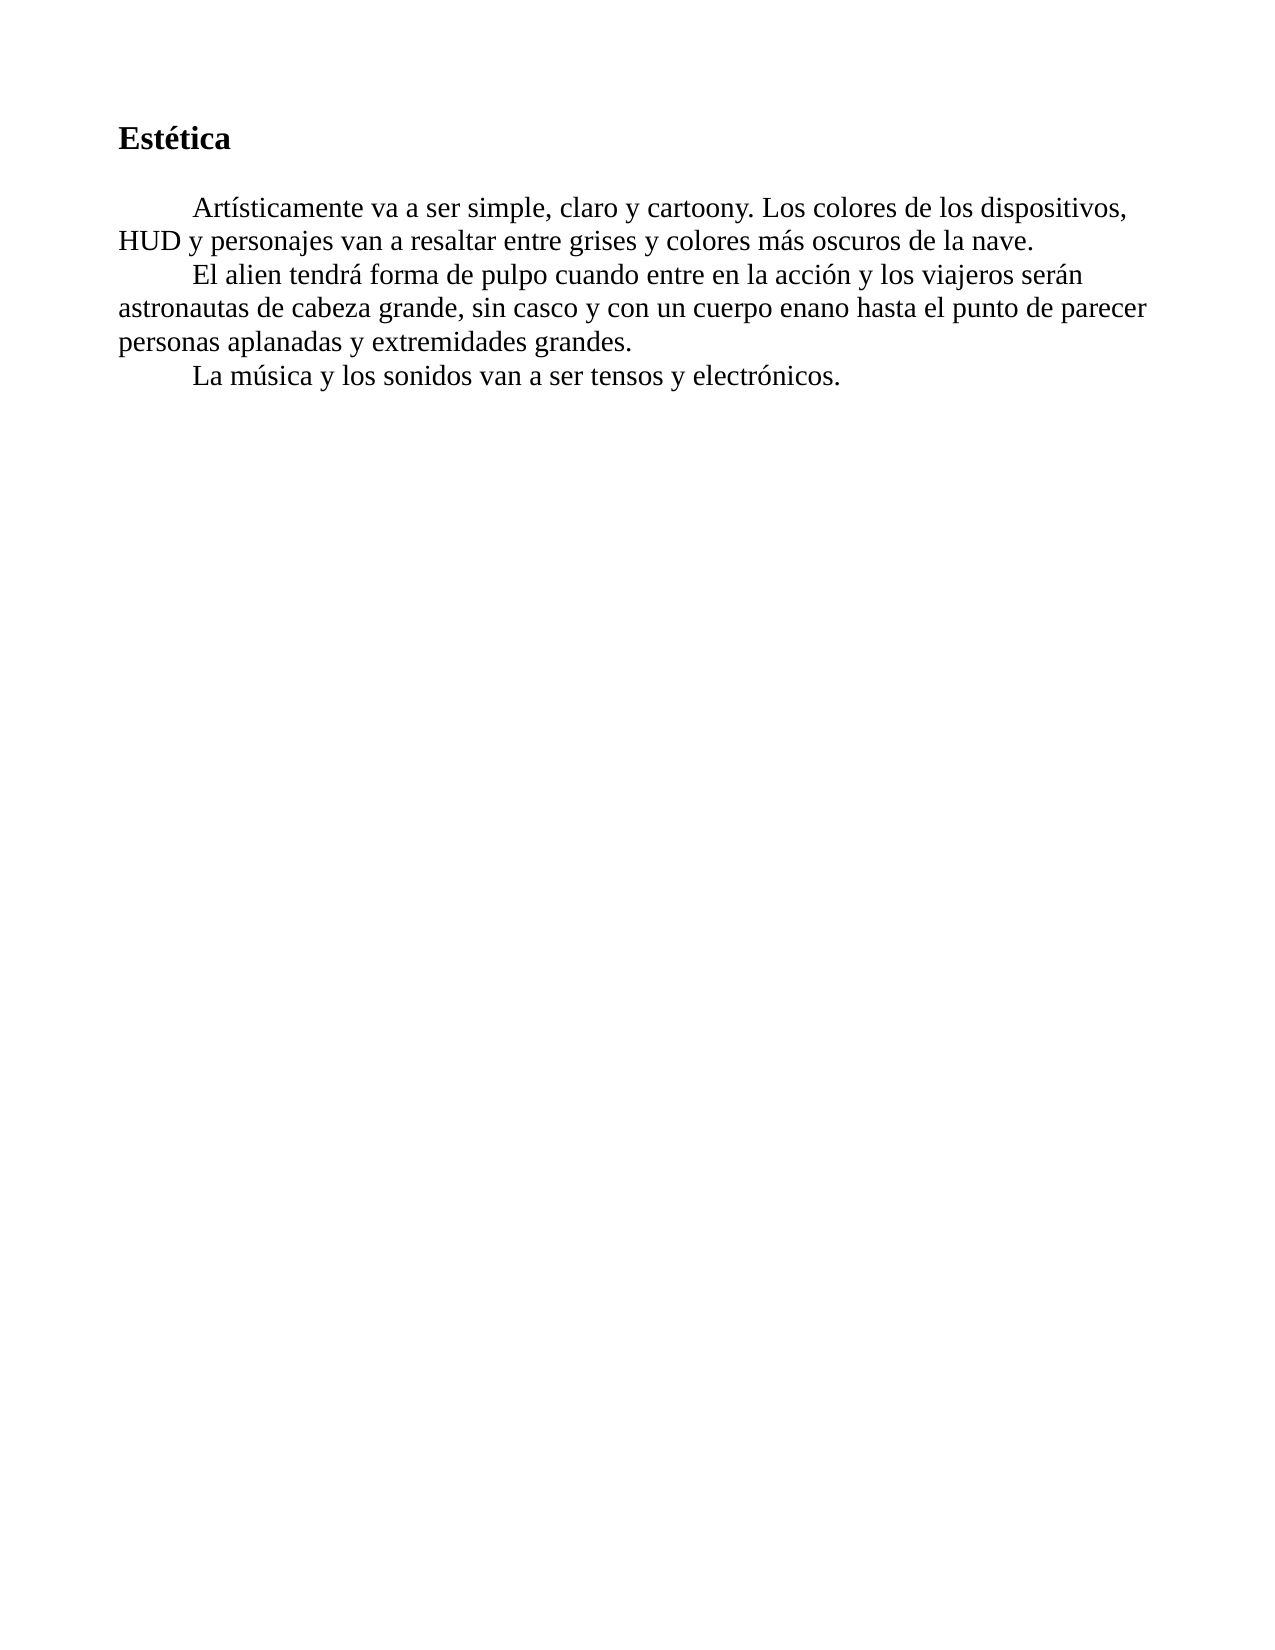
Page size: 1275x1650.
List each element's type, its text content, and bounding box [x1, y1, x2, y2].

text Estética [118, 118, 1157, 156]
text El alien tendrá forma de pulpo cuando entre en la acción y los viajeros serán astronautas de cabeza grande, sin casco y con un cuerpo enano hasta el punto de parecer personas aplanadas y extremidades grandes. [118, 257, 1157, 358]
text La música y los sonidos van a ser tensos y electrónicos. [118, 358, 1157, 391]
text Artísticamente va a ser simple, claro y cartoony. Los colores de los dispositivos, HUD y personajes van a resaltar entre grises y colores más oscuros de la nave. [118, 190, 1157, 257]
